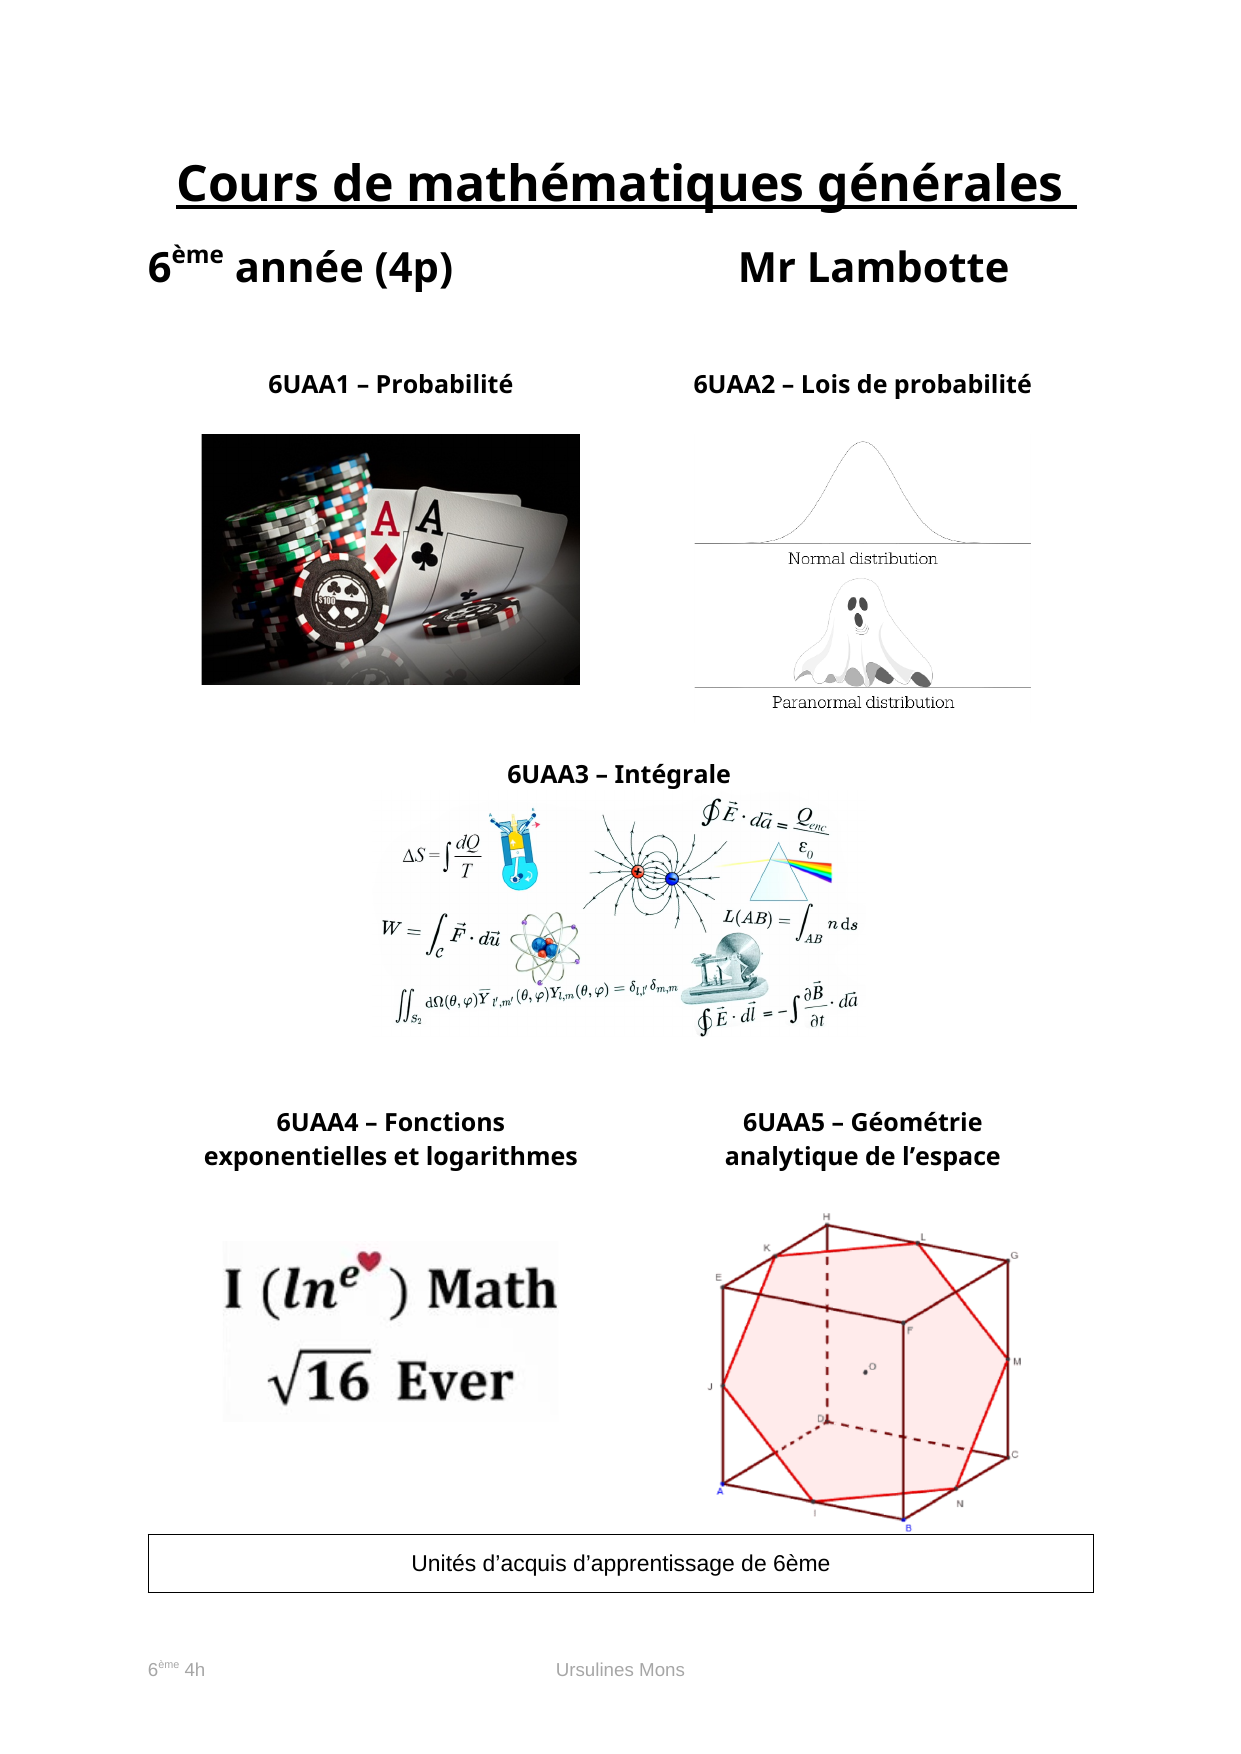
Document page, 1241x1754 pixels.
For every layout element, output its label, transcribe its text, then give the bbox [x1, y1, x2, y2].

table_cell 6UAA4 – Fonctions exponentielles et logarithmes [147, 1105, 634, 1534]
table_cell 6UAA5 – Géométrie analytique de l’espace [634, 1105, 1091, 1534]
text 6ème année (4p) Mr Lambotte [148, 238, 1093, 294]
picture [201, 434, 580, 685]
picture [372, 790, 867, 1037]
picture [701, 1207, 1024, 1534]
picture [222, 1241, 559, 1422]
table_cell 6UAA3 – Intégrale [147, 723, 1091, 1105]
table_header 6UAA2 – Lois de probabilité [634, 367, 1091, 723]
table_header 6UAA1 – Probabilité [147, 367, 634, 723]
table_header Unités d’acquis d’apprentissage de 6ème [149, 1535, 1093, 1592]
picture [694, 434, 1031, 723]
text Cours de mathématiques générales [148, 148, 1093, 216]
